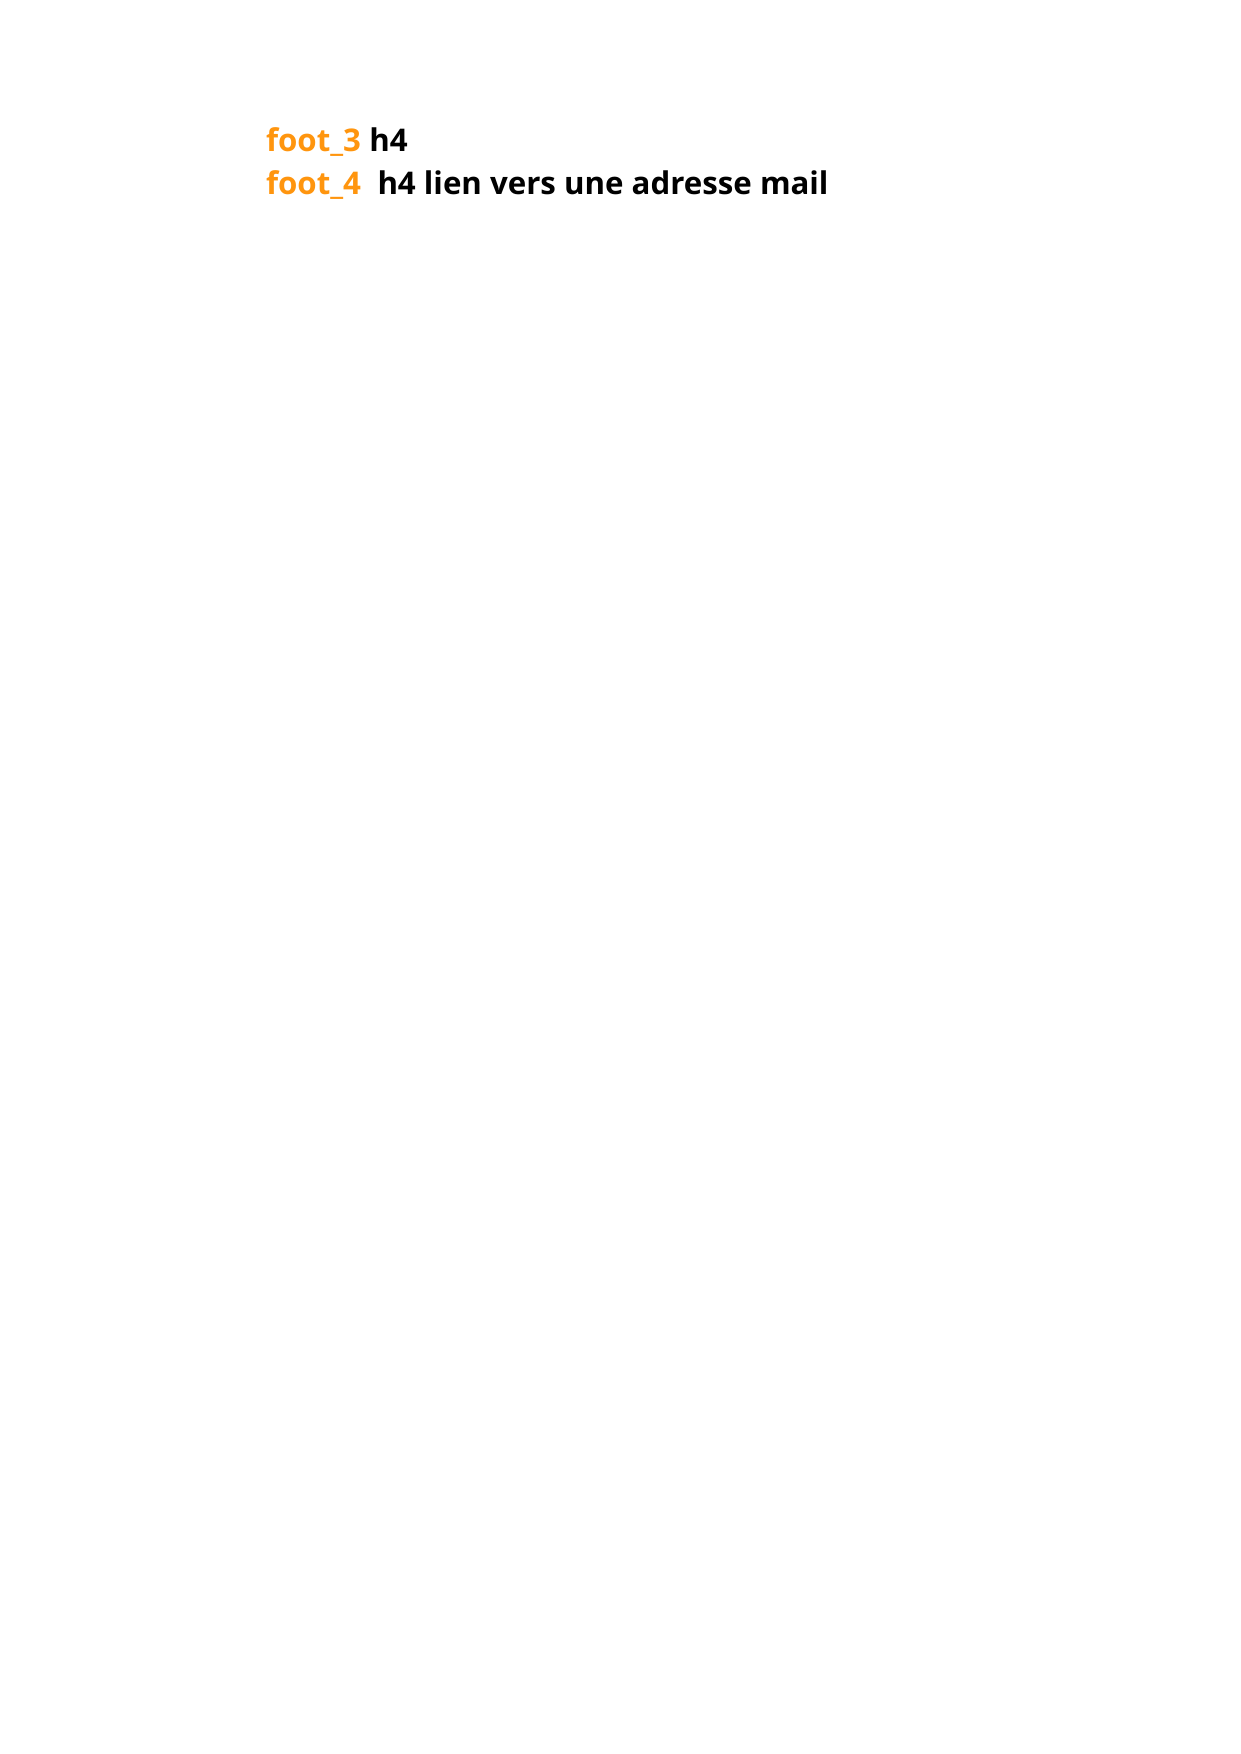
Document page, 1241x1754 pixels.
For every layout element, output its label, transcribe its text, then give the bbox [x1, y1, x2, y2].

text foot_4 h4 lien vers une adresse mail [118, 161, 1122, 203]
text foot_3 h4 [118, 118, 1122, 161]
